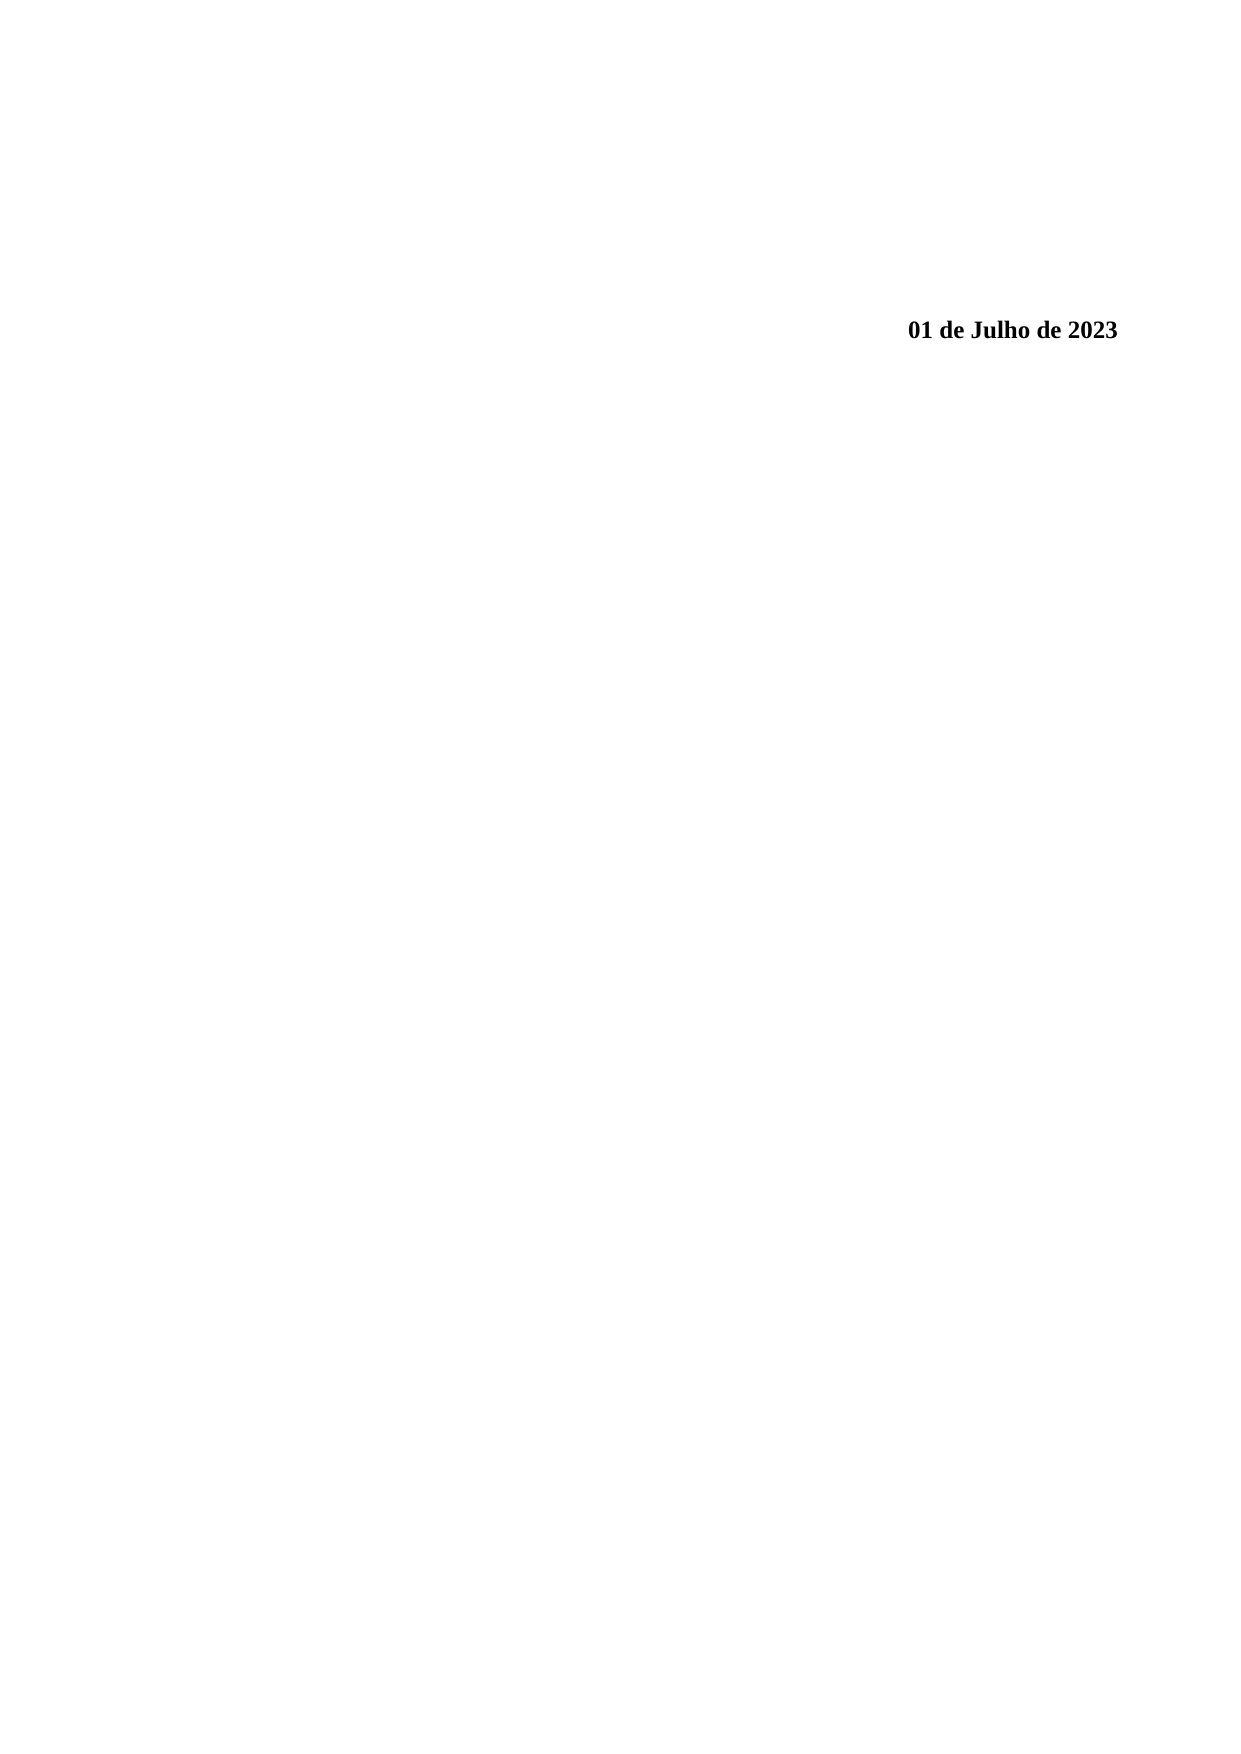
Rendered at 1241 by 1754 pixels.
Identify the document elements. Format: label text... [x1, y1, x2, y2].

text 01 de Julho de 2023 [118, 310, 1122, 346]
